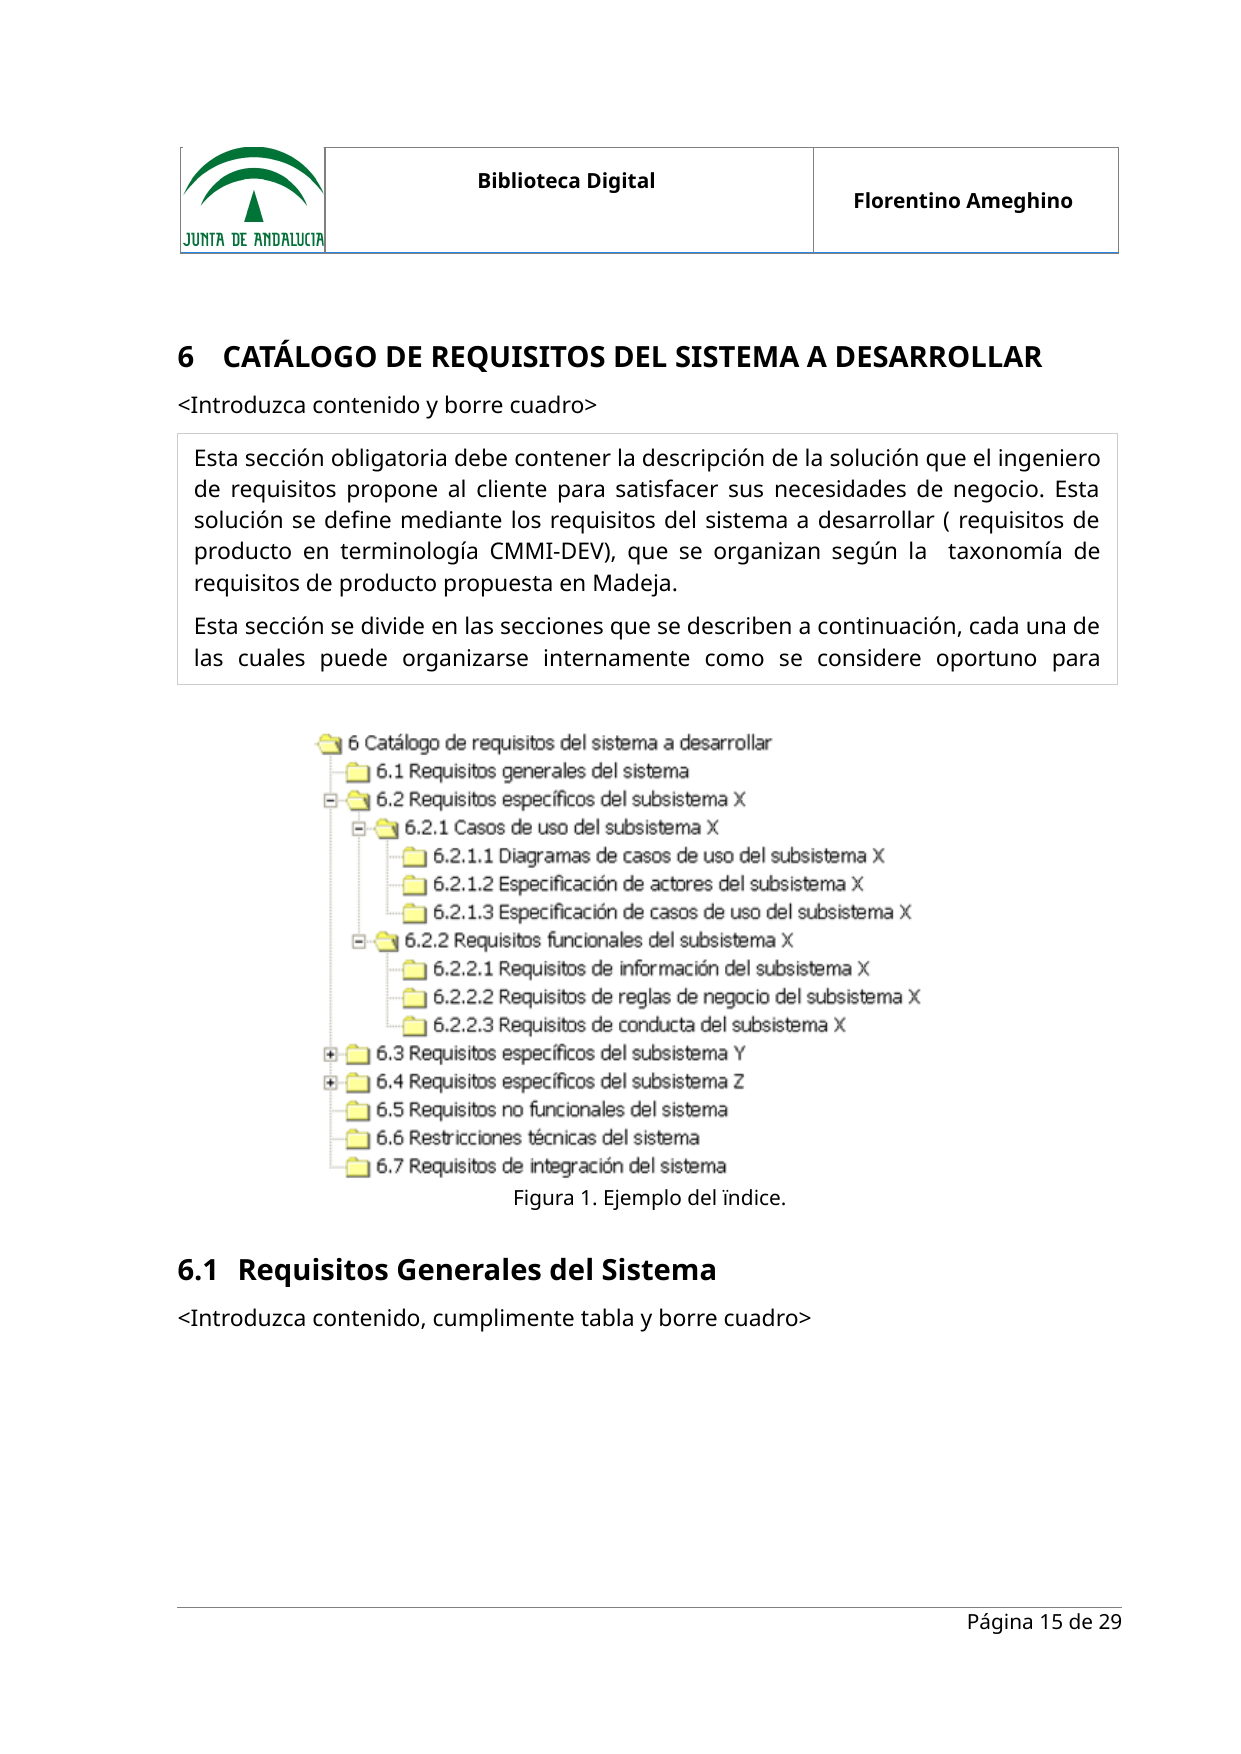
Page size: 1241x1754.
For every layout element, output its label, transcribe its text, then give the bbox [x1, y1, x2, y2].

subtitle Requisitos Generales del Sistema [177, 1249, 1122, 1289]
picture [314, 728, 985, 1184]
text Esta sección se divide en las secciones que se describen a continuación, cada una de las cuales puede organizarse internamente como se considere oportuno para facilitar la legibilidad del documento, siendo la organización más habitual la división en los subsistemas descritos en la sección 5, en cuyo caso la estructura del índice para la sección sería la que puede verse en la siguiente figura. [194, 610, 1101, 676]
text <Introduzca contenido, cumplimente tabla y borre cuadro> [177, 1301, 1122, 1333]
text Esta sección obligatoria debe contener la descripción de la solución que el ingeniero de requisitos propone al cliente para satisfacer sus necesidades de negocio. Esta solución se define mediante los requisitos del sistema a desarrollar ( requisitos de producto en terminología CMMI-DEV), que se organizan según la taxonomía de requisitos de producto propuesta en Madeja. [194, 441, 1101, 598]
picture [183, 147, 324, 246]
text Figura 1. Ejemplo del ïndice. [177, 1183, 1122, 1212]
text <Introduzca contenido y borre cuadro> [177, 389, 1122, 420]
subtitle CATÁLOGO DE REQUISITOS DEL SISTEMA A DESARROLLAR [177, 336, 1122, 376]
